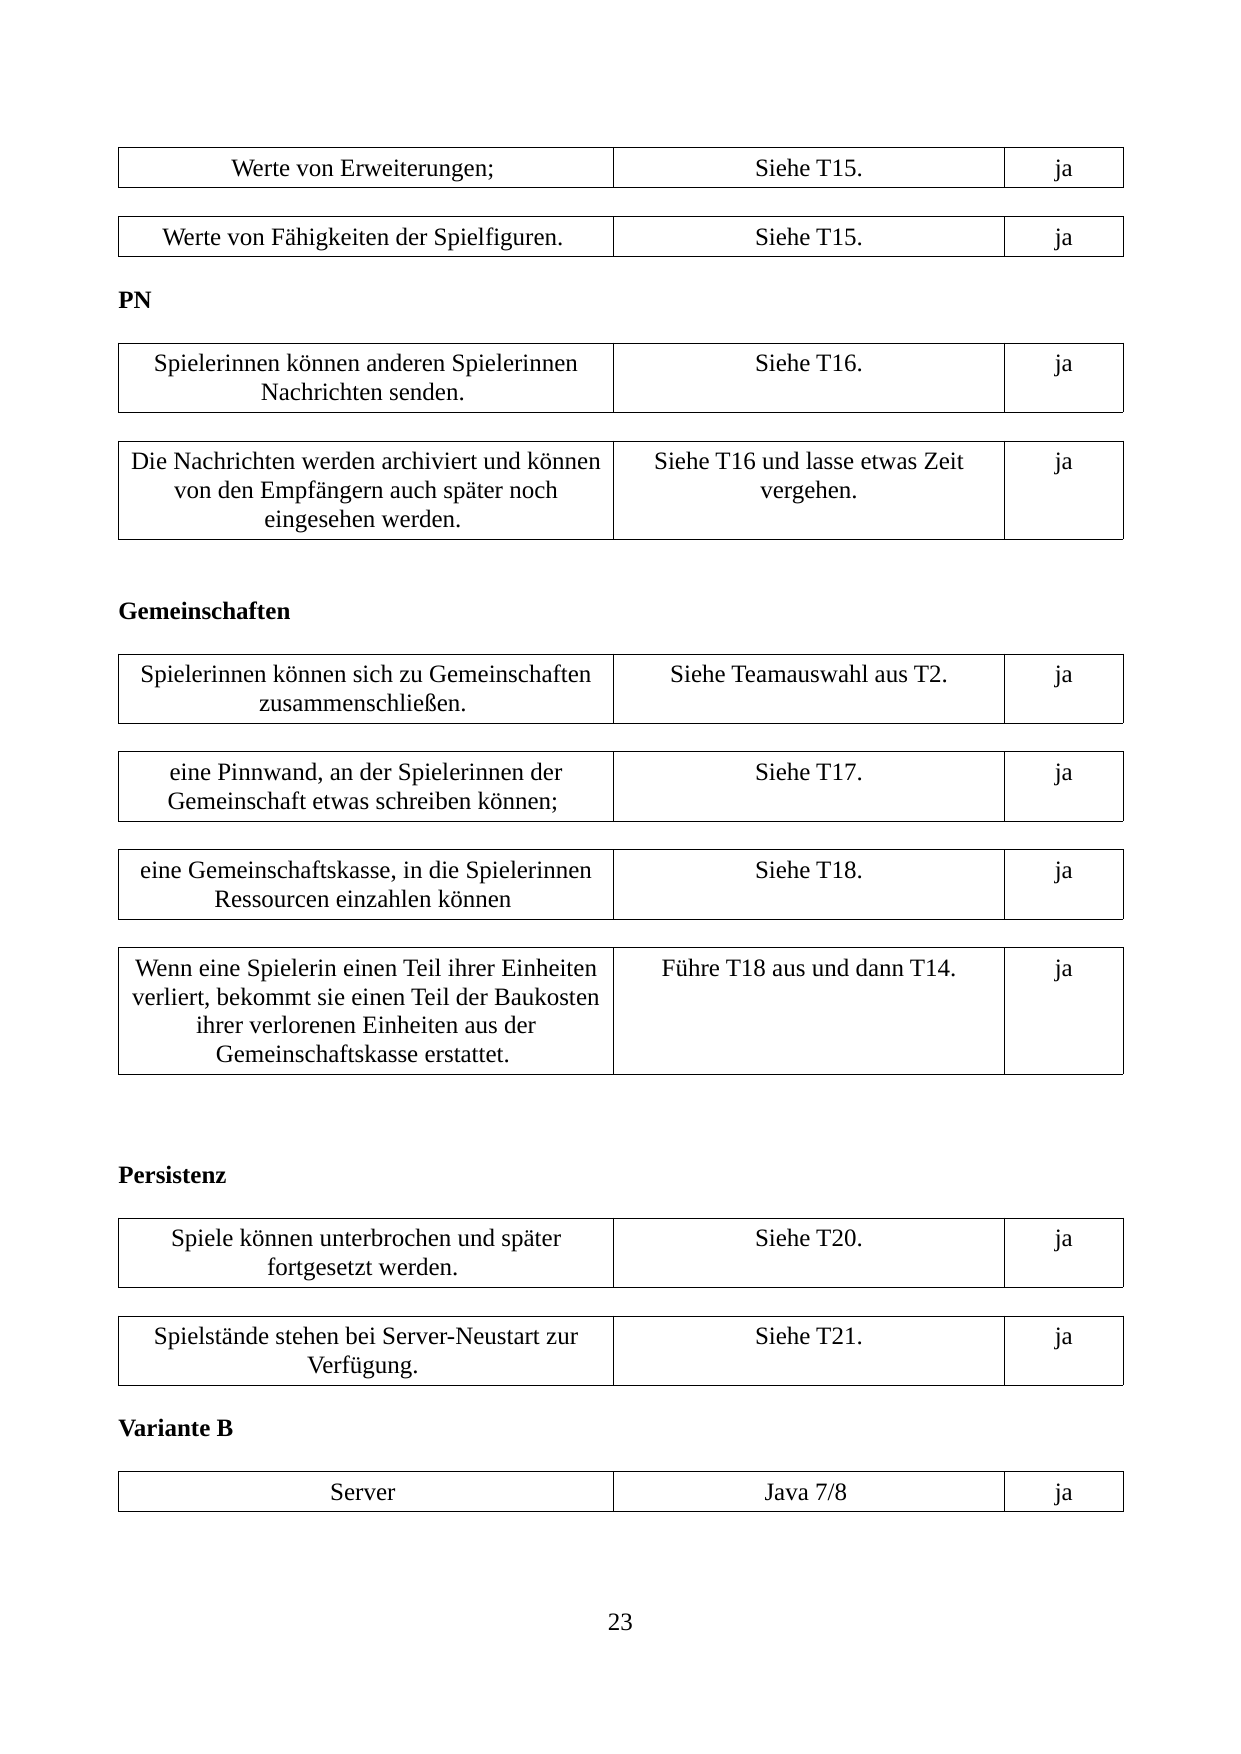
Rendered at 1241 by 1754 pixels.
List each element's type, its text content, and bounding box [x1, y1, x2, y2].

table_header Werte von Erweiterungen; [119, 148, 613, 187]
table_header ja [1005, 850, 1123, 918]
table_header Siehe T16 und lasse etwas Zeit vergehen. [614, 442, 1004, 538]
table_header Siehe T21. [614, 1317, 1004, 1385]
table_header Wenn eine Spielerin einen Teil ihrer Einheiten verliert, bekommt sie einen Teil der Baukosten ihrer verlorenen Einheiten aus der Gemeinschaftskasse erstattet. [119, 948, 613, 1074]
table_header ja [1005, 1219, 1123, 1287]
table_header ja [1005, 442, 1123, 538]
table_header Siehe T17. [614, 752, 1004, 821]
table_header ja [1005, 217, 1123, 256]
table_header Siehe T20. [614, 1219, 1004, 1287]
table_header ja [1005, 1472, 1123, 1511]
table_header Führe T18 aus und dann T14. [614, 948, 1004, 1074]
table_header Spielerinnen können sich zu Gemeinschaften zusammenschließen. [119, 655, 613, 723]
table_header Siehe T18. [614, 850, 1004, 918]
table_header Server [119, 1472, 613, 1511]
text Persistenz [118, 1160, 1122, 1189]
table_header Siehe T15. [614, 217, 1004, 256]
table_header ja [1005, 948, 1123, 1074]
text Variante B [118, 1413, 1122, 1442]
table_header Werte von Fähigkeiten der Spielfiguren. [119, 217, 613, 256]
table_header Die Nachrichten werden archiviert und können von den Empfängern auch später noch eingesehen werden. [119, 442, 613, 538]
table_header ja [1005, 752, 1123, 821]
table_header eine Pinnwand, an der Spielerinnen der Gemeinschaft etwas schreiben können; [119, 752, 613, 821]
table_header Spielstände stehen bei Server-Neustart zur Verfügung. [119, 1317, 613, 1385]
table_header Siehe Teamauswahl aus T2. [614, 655, 1004, 723]
table_header ja [1005, 148, 1123, 187]
table_header Spiele können unterbrochen und später fortgesetzt werden. [119, 1219, 613, 1287]
text Gemeinschaften [118, 596, 1122, 625]
table_header Java 7/8 [614, 1472, 1004, 1511]
table_header Siehe T15. [614, 148, 1004, 187]
table_header Siehe T16. [614, 344, 1004, 412]
table_header ja [1005, 1317, 1123, 1385]
table_header eine Gemeinschaftskasse, in die Spielerinnen Ressourcen einzahlen können [119, 850, 613, 918]
table_header ja [1005, 344, 1123, 412]
text PN [118, 285, 1122, 314]
table_header Spielerinnen können anderen Spielerinnen Nachrichten senden. [119, 344, 613, 412]
table_header ja [1005, 655, 1123, 723]
